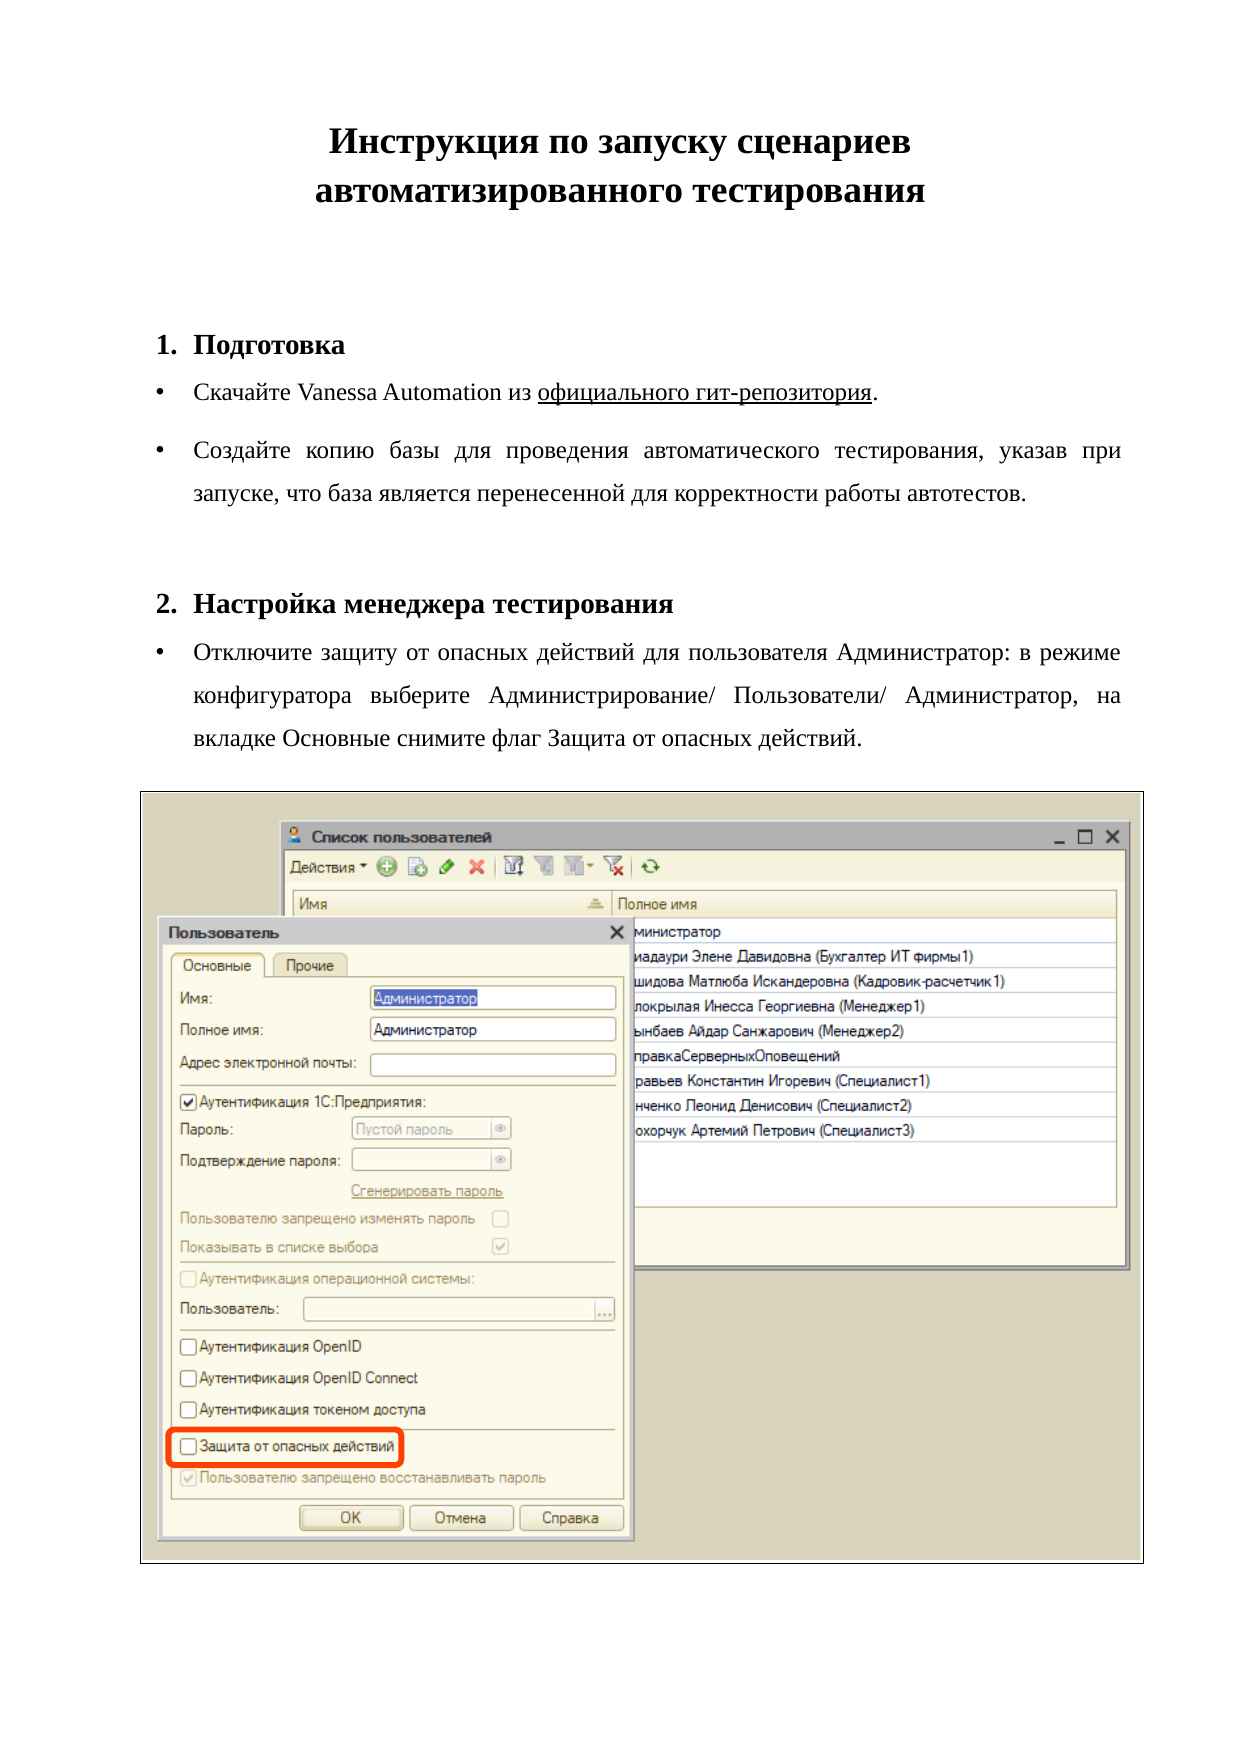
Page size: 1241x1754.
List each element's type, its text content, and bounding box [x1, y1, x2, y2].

list Отключите защиту от опасных действий для пользователя Администратор: в режиме конфигуратора выберите Администрирование/ Пользователи/ Администратор, на вкладке Основные снимите флаг Защита от опасных действий. [156, 637, 1122, 752]
picture [142, 793, 1141, 1560]
list Скачайте Vanessa Automation из официального гит-репозитория. [156, 377, 1122, 406]
list Создайте копию базы для проведения автоматического тестирования, указав при запуске, что база является перенесенной для корректности работы автотестов. [156, 435, 1122, 507]
list Подготовка [156, 327, 1122, 361]
text Инструкция по запуску сценариев автоматизированного тестирования [118, 118, 1122, 211]
list Настройка менеджера тестирования [156, 586, 1122, 620]
